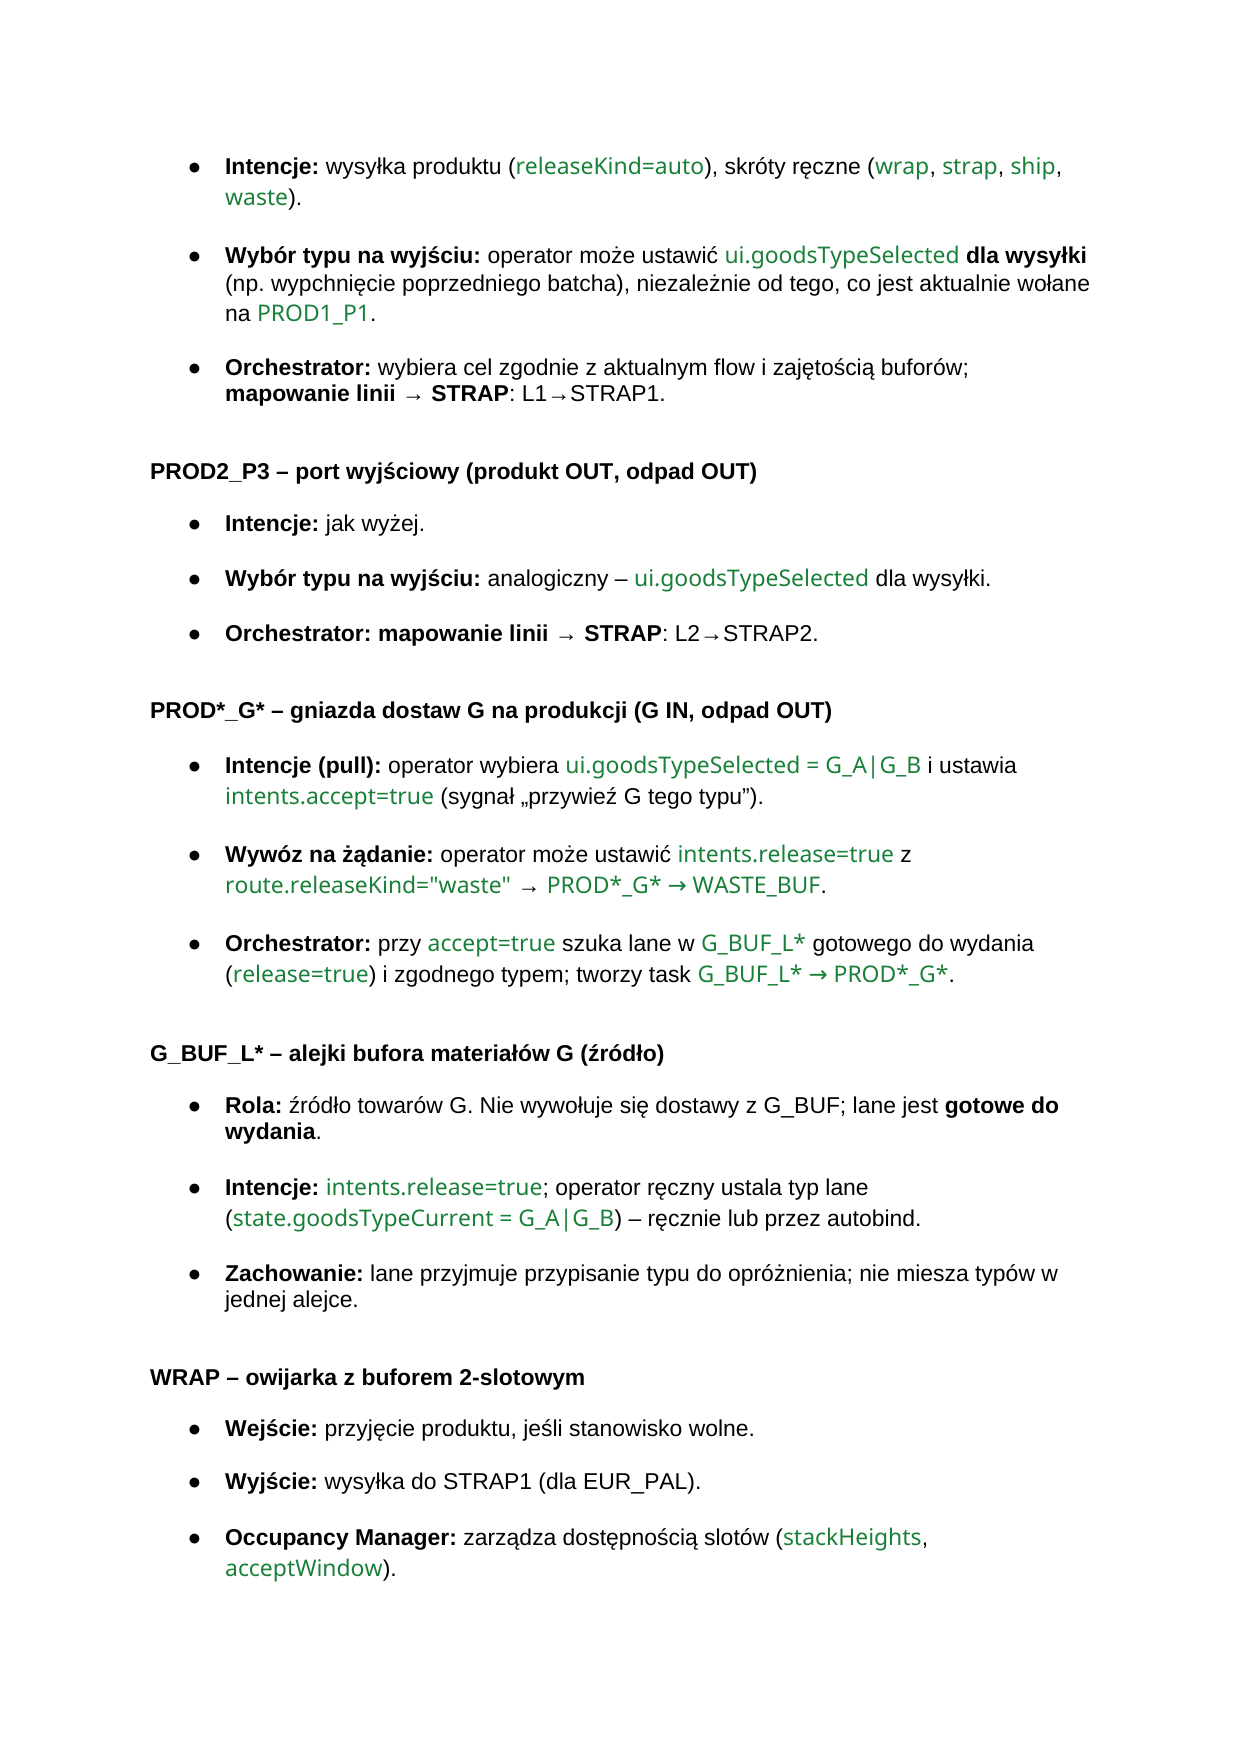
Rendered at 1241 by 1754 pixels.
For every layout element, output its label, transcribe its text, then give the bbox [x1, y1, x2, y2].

list Zachowanie: lane przyjmuje przypisanie typu do opróżnienia; nie miesza typów w jednej alejce. [187, 1260, 1090, 1339]
list Orchestrator: przy accept=true szuka lane w G_BUF_L* gotowego do wydania (release=true) i zgodnego typem; tworzy task G_BUF_L* → PROD*_G*. [187, 927, 1090, 1015]
list Rola: źródło towarów G. Nie wywołuje się dostawy z G_BUF; lane jest gotowe do wydania. [187, 1092, 1090, 1171]
list Orchestrator: wybiera cel zgodnie z aktualnym flow i zajętością buforów; mapowanie linii → STRAP: L1→STRAP1. [187, 354, 1090, 433]
list Wybór typu na wyjściu: analogiczny – ui.goodsTypeSelected dla wysyłki. [187, 562, 1090, 620]
subtitle G_BUF_L* – alejki bufora materiałów G (źródło) [150, 1040, 1090, 1067]
list Intencje: jak wyżej. [187, 509, 1090, 562]
list Intencje (pull): operator wybiera ui.goodsTypeSelected = G_A|G_B i ustawia intents.accept=true (sygnał „przywieź G tego typu”). [187, 749, 1090, 838]
list Intencje: intents.release=true; operator ręczny ustala typ lane (state.goodsTypeCurrent = G_A|G_B) – ręcznie lub przez autobind. [187, 1171, 1090, 1260]
list Wejście: przyjęcie produktu, jeśli stanowisko wolne. [187, 1415, 1090, 1468]
list Intencje: wysyłka produktu (releaseKind=auto), skróty ręczne (wrap, strap, ship, waste). [187, 150, 1090, 239]
list Orchestrator: mapowanie linii → STRAP: L2→STRAP2. [187, 620, 1090, 672]
subtitle PROD2_P3 – port wyjściowy (produkt OUT, odpad OUT) [150, 458, 1090, 484]
list Wywóz na żądanie: operator może ustawić intents.release=true z route.releaseKind="waste" → PROD*_G* → WASTE_BUF. [187, 838, 1090, 927]
subtitle PROD*_G* – gniazda dostaw G na produkcji (G IN, odpad OUT) [150, 697, 1090, 724]
subtitle WRAP – owijarka z buforem 2-slotowym [150, 1364, 1090, 1390]
list Wyjście: wysyłka do STRAP1 (dla EUR_PAL). [187, 1468, 1090, 1521]
list Occupancy Manager: zarządza dostępnością slotów (stackHeights, acceptWindow). [187, 1521, 1090, 1583]
list Wybór typu na wyjściu: operator może ustawić ui.goodsTypeSelected dla wysyłki (np. wypchnięcie poprzedniego batcha), niezależnie od tego, co jest aktualnie wołane na PROD1_P1. [187, 239, 1090, 354]
